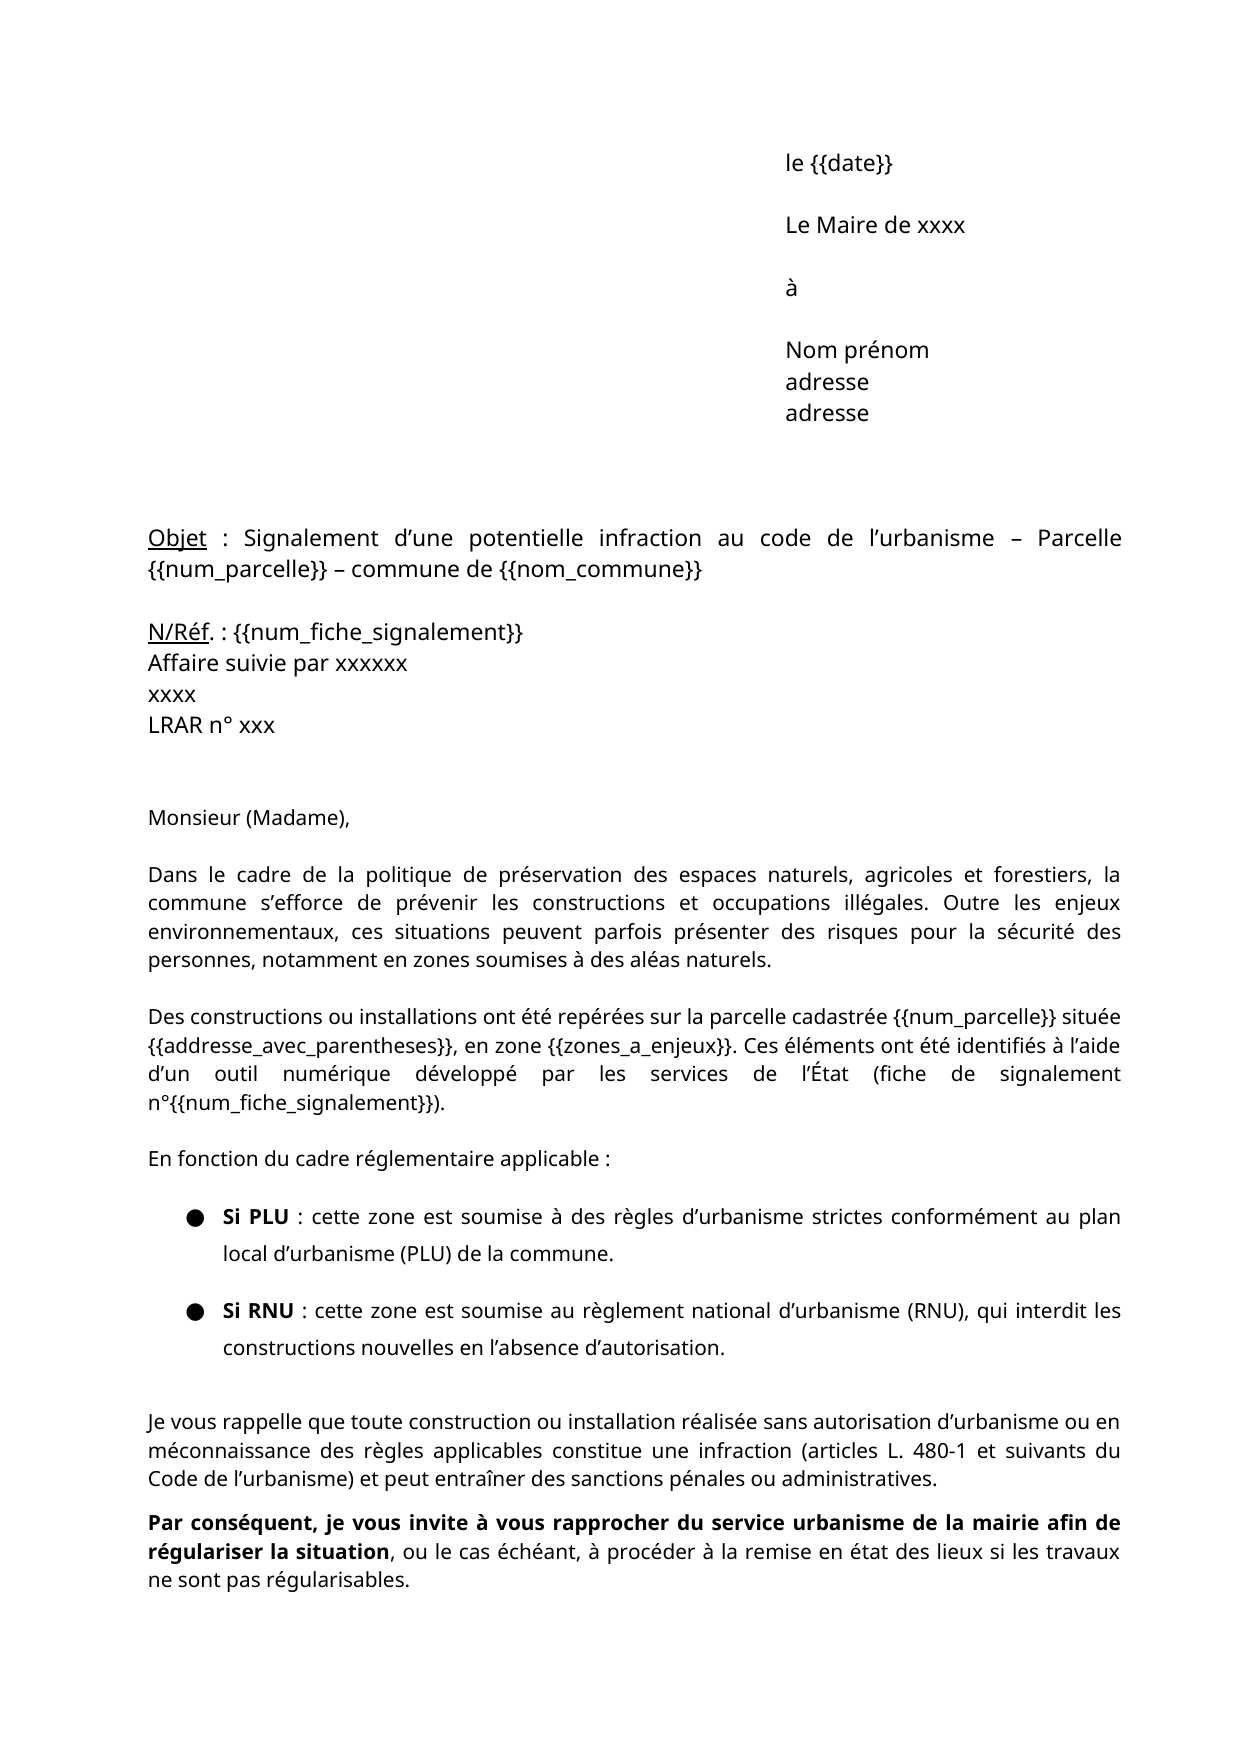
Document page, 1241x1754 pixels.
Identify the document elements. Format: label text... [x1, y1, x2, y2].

text LRAR n° xxx [148, 709, 1122, 741]
text Monsieur (Madame), [148, 803, 1122, 832]
text En fonction du cadre réglementaire applicable : [148, 1144, 1122, 1173]
text Affaire suivie par xxxxxx [148, 647, 1122, 678]
text N/Réf. : {{num_fiche_signalement}} [148, 616, 1122, 647]
list Si RNU : cette zone est soumise au règlement national d’urbanisme (RNU), qui interdit les constructions nouvelles en l’absence d’autorisation. [185, 1284, 1122, 1362]
text Je vous rappelle que toute construction ou installation réalisée sans autorisation d’urbanisme ou en méconnaissance des règles applicables constitue une infraction (articles L. 480-1 et suivants du Code de l’urbanisme) et peut entraîner des sanctions pénales ou administratives. [148, 1407, 1122, 1493]
text xxxx [148, 678, 1122, 709]
text Dans le cadre de la politique de préservation des espaces naturels, agricoles et forestiers, la commune s’efforce de prévenir les constructions et occupations illégales. Outre les enjeux environnementaux, ces situations peuvent parfois présenter des risques pour la sécurité des personnes, notamment en zones soumises à des aléas naturels. [148, 860, 1122, 974]
text Le Maire de xxxx [785, 209, 1181, 241]
text Par conséquent, je vous invite à vous rapprocher du service urbanisme de la mairie afin de régulariser la situation, ou le cas échéant, à procéder à la remise en état des lieux si les travaux ne sont pas régularisables. [148, 1508, 1122, 1594]
list Si PLU : cette zone est soumise à des règles d’urbanisme strictes conformément au plan local d’urbanisme (PLU) de la commune. [185, 1190, 1122, 1267]
text Des constructions ou installations ont été repérées sur la parcelle cadastrée {{num_parcelle}} située {{addresse_avec_parentheses}}, en zone {{zones_a_enjeux}}. Ces éléments ont été identifiés à l’aide d’un outil numérique développé par les services de l’État (fiche de signalement n°{{num_fiche_signalement}}). [148, 1002, 1122, 1116]
text Nom prénom [785, 334, 1122, 366]
text adresse adresse [785, 366, 1122, 428]
text le {{date}} [785, 147, 1181, 178]
text à [785, 272, 1181, 303]
text Objet : Signalement d’une potentielle infraction au code de l’urbanisme – Parcelle {{num_parcelle}} – commune de {{nom_commune}} [148, 522, 1122, 584]
